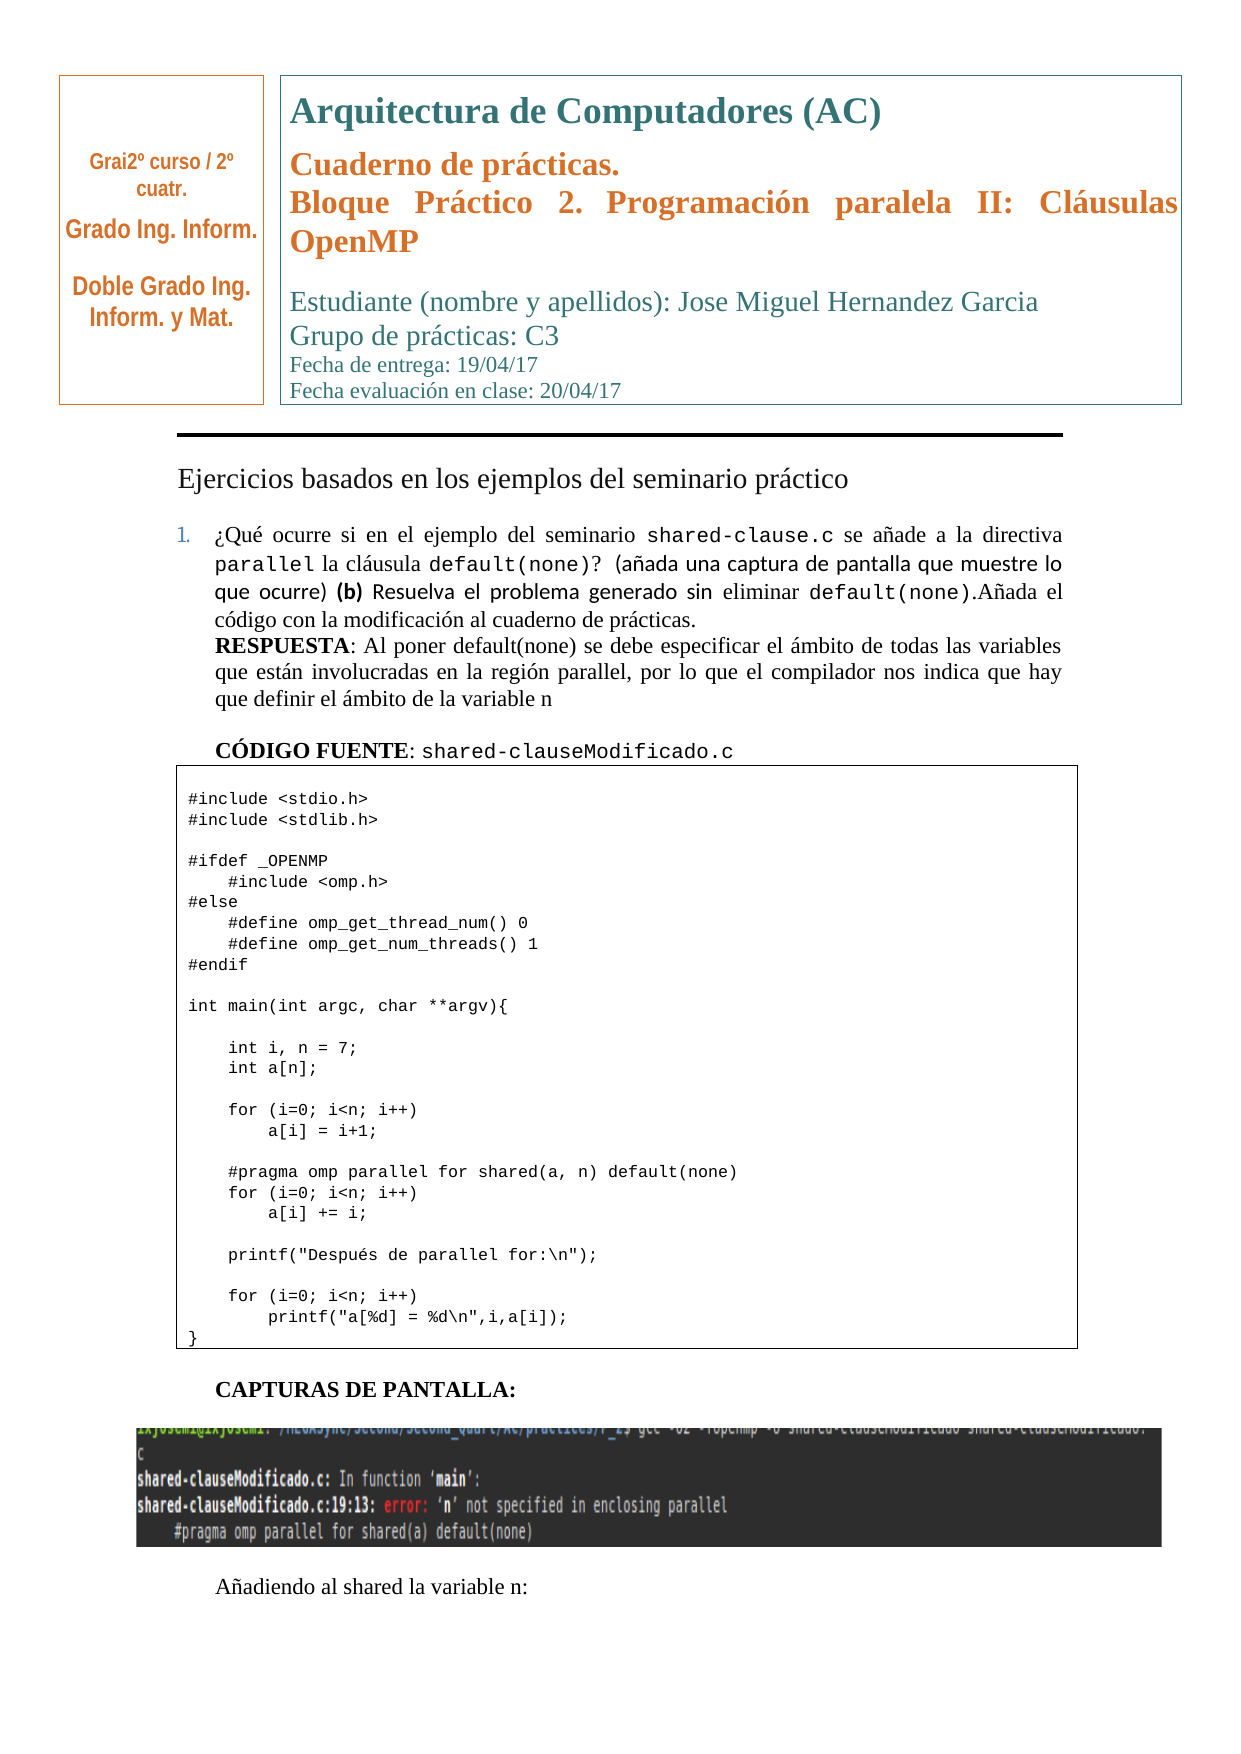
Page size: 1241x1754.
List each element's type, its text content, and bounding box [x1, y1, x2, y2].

text RESPUESTA: Al poner default(none) se debe especificar el ámbito de todas las variables que están involucradas en la región parallel, por lo que el compilador nos indica que hay que definir el ámbito de la variable n [215, 632, 1063, 711]
text Añadiendo al shared la variable n: [215, 1573, 1063, 1599]
text CÓDIGO FUENTE: shared-clauseModificado.c [215, 737, 1063, 765]
text CAPTURAS DE PANTALLA: [215, 1376, 1063, 1402]
picture [136, 1428, 1162, 1460]
table_header Grai2º curso / 2º cuatr. Grado Ing. Inform. Doble Grado Ing. Inform. y Mat. [60, 76, 263, 404]
table_header Arquitectura de Computadores (AC) Cuaderno de prácticas. Bloque Práctico 2. Programación paralela II: Cláusulas OpenMP Estudiante (nombre y apellidos): Jose Miguel Hernandez Garcia Grupo de prácticas: C3 Fecha de entrega: 19/04/17 Fecha evaluación en clase: 20/04/17 [281, 76, 1181, 404]
list ¿Qué ocurre si en el ejemplo del seminario shared-clause.c se añade a la directiva parallel la cláusula default(none)? (añada una captura de pantalla que muestre lo que ocurre) (b) Resuelva el problema generado sin eliminar default(none).Añada el código con la modificación al cuaderno de prácticas. [177, 521, 1063, 632]
table_header [264, 75, 280, 404]
subtitle Ejercicios basados en los ejemplos del seminario práctico [177, 462, 1063, 495]
table_header #include <stdio.h> #include <stdlib.h> #ifdef _OPENMP #include <omp.h> #else #define omp_get_thread_num() 0 #define omp_get_num_threads() 1 #endif int main(int argc, char **argv){ int i, n = 7; int a[n]; for (i=0; i<n; i++) a[i] = i+1; #pragma omp parallel for shared(a, n) default(none) for (i=0; i<n; i++) a[i] += i; printf("Después de parallel for:\n"); for (i=0; i<n; i++) printf("a[%d] = %d\n",i,a[i]); } [177, 766, 1077, 1348]
